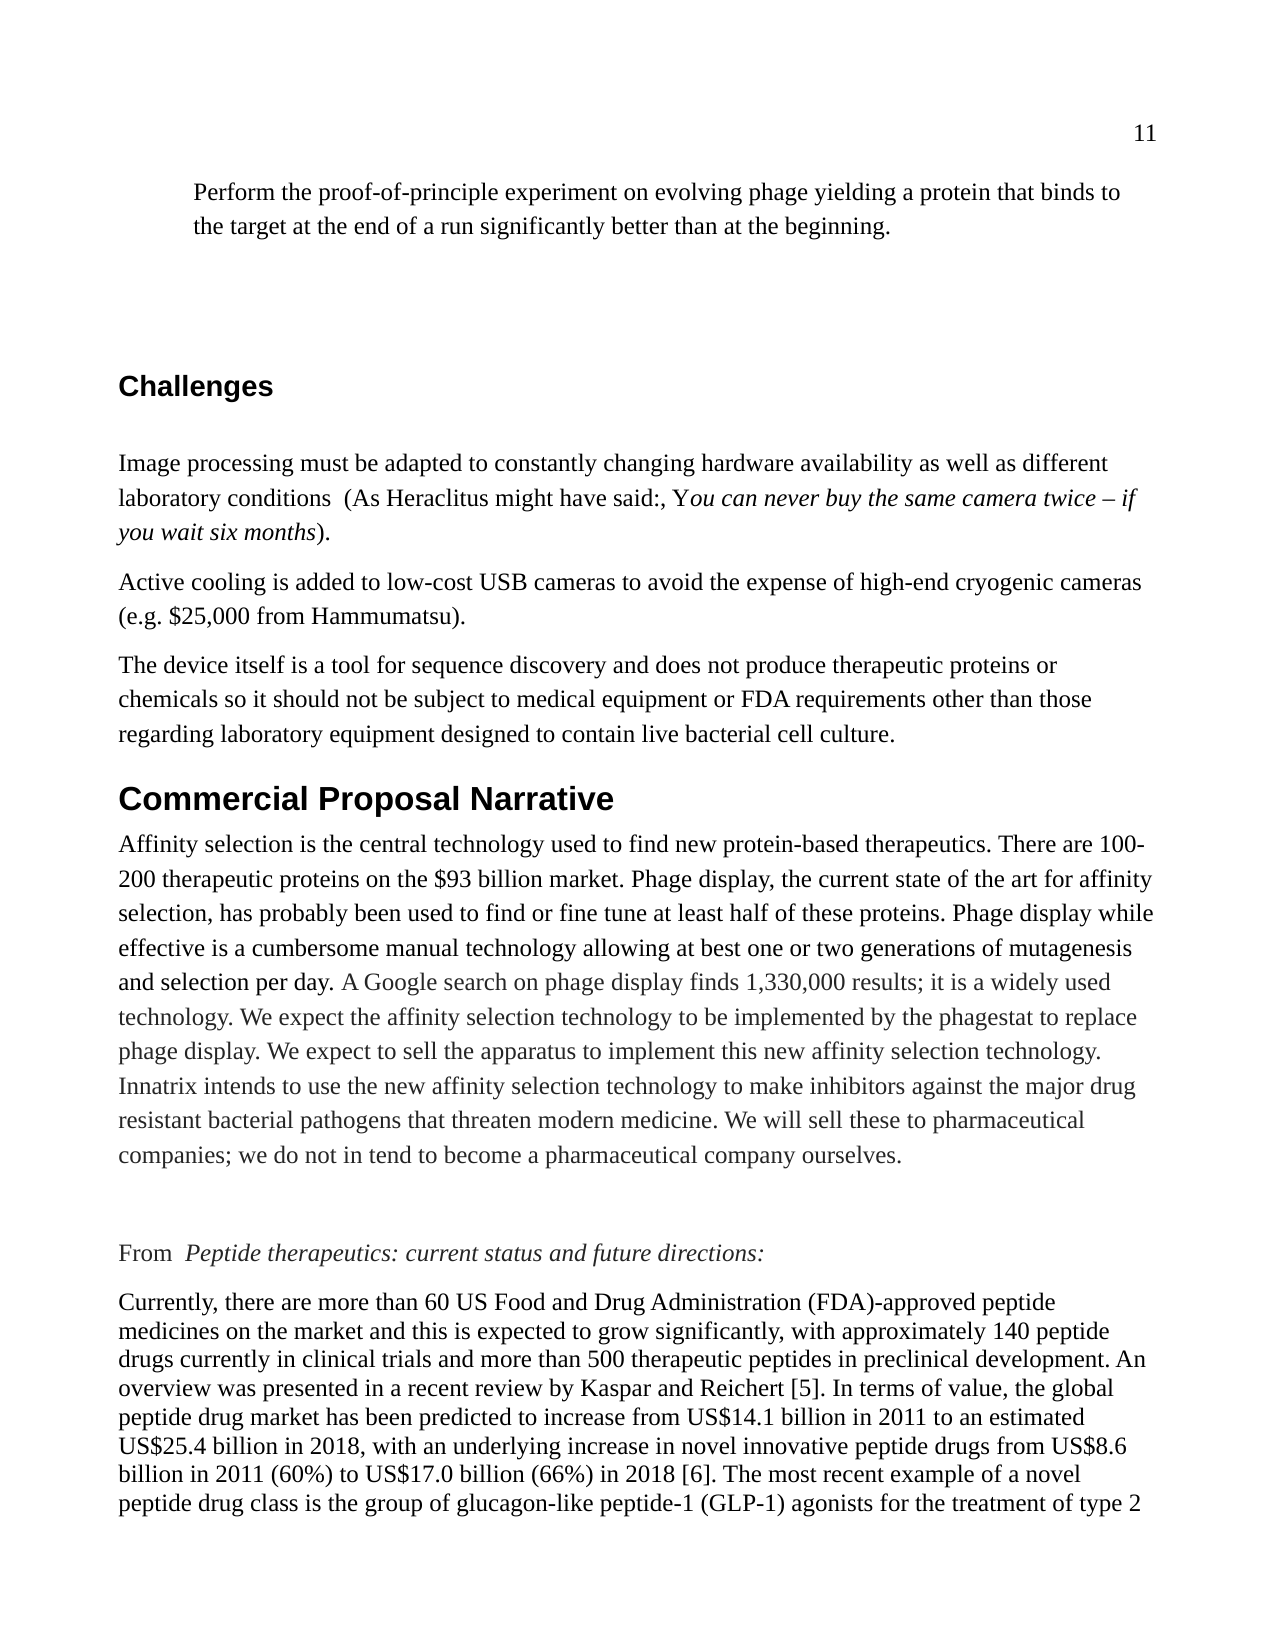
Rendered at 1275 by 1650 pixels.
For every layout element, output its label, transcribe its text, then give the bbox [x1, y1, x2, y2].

text Image processing must be adapted to constantly changing hardware availability as well as different laboratory conditions (As Heraclitus might have said:, You can never buy the same camera twice – if you wait six months). [118, 448, 1157, 546]
text From Peptide therapeutics: current status and future directions: [118, 1238, 1157, 1267]
text The device itself is a tool for sequence discovery and does not produce therapeutic proteins or chemicals so it should not be subject to medical equipment or FDA requirements other than those regarding laboratory equipment designed to contain live bacterial cell culture. [118, 650, 1157, 748]
text Currently, there are more than 60 US Food and Drug Administration (FDA)-approved peptide medicines on the market and this is expected to grow significantly, with approximately 140 peptide drugs currently in clinical trials and more than 500 therapeutic peptides in preclinical development. An overview was presented in a recent review by Kaspar and Reichert [5]. In terms of value, the global peptide drug market has been predicted to increase from US$14.1 billion in 2011 to an estimated US$25.4 billion in 2018, with an underlying increase in novel innovative peptide drugs from US$8.6 billion in 2011 (60%) to US$17.0 billion (66%) in 2018 [6]. The most recent example of a novel peptide drug class is the group of glucagon-like peptide-1 (GLP-1) agonists for the treatment of type 2 [118, 1287, 1157, 1517]
list Perform the proof-of-principle experiment on evolving phage yielding a protein that binds to the target at the end of a run significantly better than at the beginning. [156, 177, 1157, 240]
text Active cooling is added to low-cost USB cameras to avoid the expense of high-end cryogenic cameras (e.g. $25,000 from Hammumatsu). [118, 567, 1157, 630]
text Affinity selection is the central technology used to find new protein-based therapeutics. There are 100-200 therapeutic proteins on the $93 billion market. Phage display, the current state of the art for affinity selection, has probably been used to find or fine tune at least half of these proteins. Phage display while effective is a cumbersome manual technology allowing at best one or two generations of mutagenesis and selection per day. A Google search on phage display finds 1,330,000 results; it is a widely used technology. We expect the affinity selection technology to be implemented by the phagestat to replace phage display. We expect to sell the apparatus to implement this new affinity selection technology. Innatrix intends to use the new affinity selection technology to make inhibitors against the major drug resistant bacterial pathogens that threaten modern medicine. We will sell these to pharmaceutical companies; we do not in tend to become a pharmaceutical company ourselves. [118, 829, 1157, 1168]
subtitle Commercial Proposal Narrative [118, 778, 1157, 817]
subtitle Challenges [118, 369, 1157, 436]
